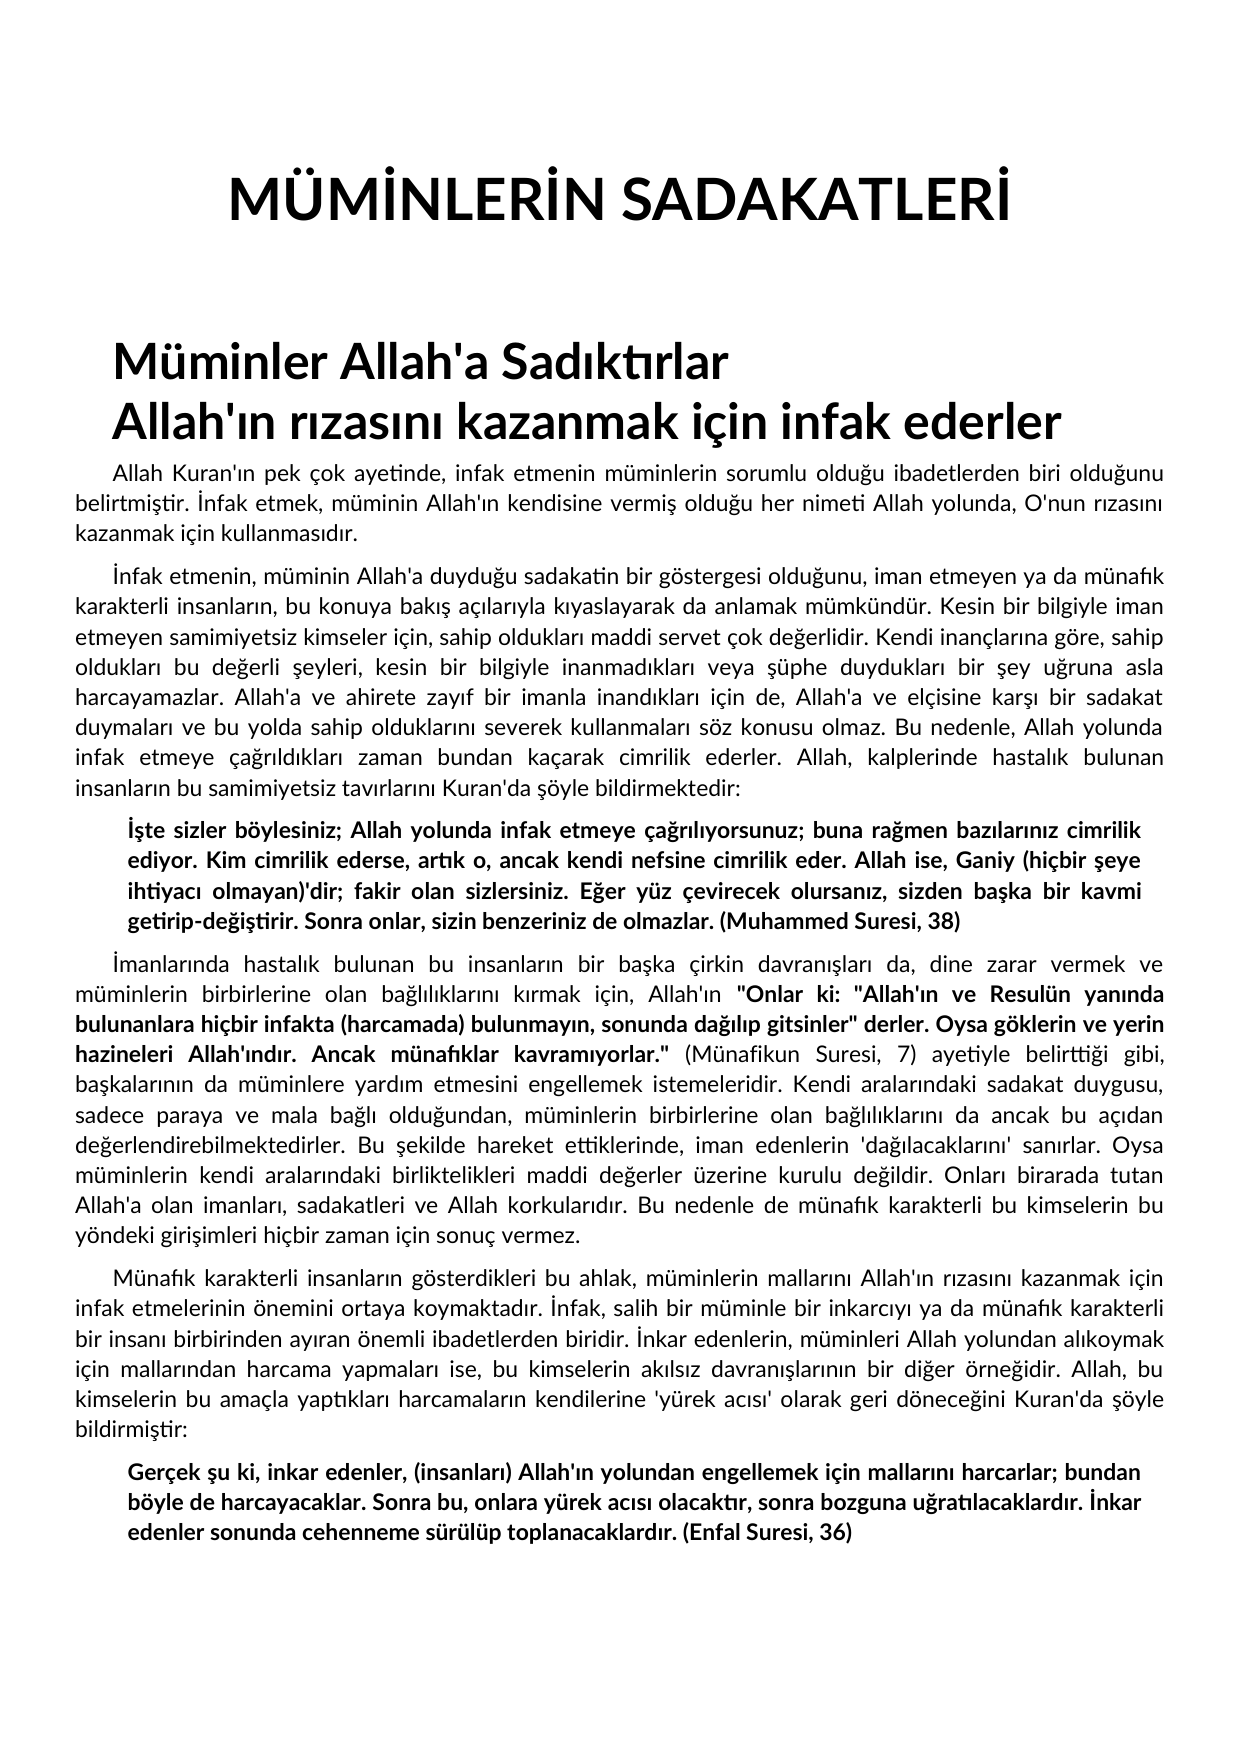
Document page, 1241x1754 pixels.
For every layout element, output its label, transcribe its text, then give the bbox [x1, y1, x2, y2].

subtitle Müminler Allah'a Sadıktırlar Allah'ın rızasını kazanmak için infak ederler [112, 330, 1165, 450]
text İşte sizler böylesiniz; Allah yolunda infak etmeye çağrılıyorsunuz; buna rağmen bazılarınız cimrilik ediyor. Kim cimrilik ederse, artık o, ancak kendi nefsine cimrilik eder. Allah ise, Ganiy (hiçbir şeye ihtiyacı olmayan)'dir; fakir olan sizlersiniz. Eğer yüz çevirecek olursanız, sizden başka bir kavmi getirip-değiştirir. Sonra onlar, sizin benzeriniz de olmazlar. (Muhammed Suresi, 38) [127, 816, 1143, 934]
text İnfak etmenin, müminin Allah'a duyduğu sadakatin bir göstergesi olduğunu, iman etmeyen ya da münafık karakterli insanların, bu konuya bakış açılarıyla kıyaslayarak da anlamak mümkündür. Kesin bir bilgiyle iman etmeyen samimiyetsiz kimseler için, sahip oldukları maddi servet çok değerlidir. Kendi inançlarına göre, sahip oldukları bu değerli şeyleri, kesin bir bilgiyle inanmadıkları veya şüphe duydukları bir şey uğruna asla harcayamazlar. Allah'a ve ahirete zayıf bir imanla inandıkları için de, Allah'a ve elçisine karşı bir sadakat duymaları ve bu yolda sahip olduklarını severek kullanmaları söz konusu olmaz. Bu nedenle, Allah yolunda infak etmeye çağrıldıkları zaman bundan kaçarak cimrilik ederler. Allah, kalplerinde hastalık bulunan insanların bu samimiyetsiz tavırlarını Kuran'da şöyle bildirmektedir: [75, 562, 1165, 801]
text Gerçek şu ki, inkar edenler, (insanları) Allah'ın yolundan engellemek için mallarını harcarlar; bundan böyle de harcayacaklar. Sonra bu, onlara yürek acısı olacaktır, sonra bozguna uğratılacaklardır. İnkar edenler sonunda cehenneme sürülüp toplanacaklardır. (Enfal Suresi, 36) [127, 1458, 1143, 1546]
text Allah Kuran'ın pek çok ayetinde, infak etmenin müminlerin sorumlu olduğu ibadetlerden biri olduğunu belirtmiştir. İnfak etmek, müminin Allah'ın kendisine vermiş olduğu her nimeti Allah yolunda, O'nun rızasını kazanmak için kullanmasıdır. [75, 459, 1165, 547]
text İmanlarında hastalık bulunan bu insanların bir başka çirkin davranışları da, dine zarar vermek ve müminlerin birbirlerine olan bağlılıklarını kırmak için, Allah'ın "Onlar ki: "Allah'ın ve Resulün yanında bulunanlara hiçbir infakta (harcamada) bulunmayın, sonunda dağılıp gitsinler" derler. Oysa göklerin ve yerin hazineleri Allah'ındır. Ancak münafıklar kavramıyorlar." (Münafikun Suresi, 7) ayetiyle belirttiği gibi, başkalarının da müminlere yardım etmesini engellemek istemeleridir. Kendi aralarındaki sadakat duygusu, sadece paraya ve mala bağlı olduğundan, müminlerin birbirlerine olan bağlılıklarını da ancak bu açıdan değerlendirebilmektedirler. Bu şekilde hareket ettiklerinde, iman edenlerin 'dağılacaklarını' sanırlar. Oysa müminlerin kendi aralarındaki birliktelikleri maddi değerler üzerine kurulu değildir. Onları birarada tutan Allah'a olan imanları, sadakatleri ve Allah korkularıdır. Bu nedenle de münafık karakterli bu kimselerin bu yöndeki girişimleri hiçbir zaman için sonuç vermez. [75, 949, 1165, 1249]
text Münafık karakterli insanların gösterdikleri bu ahlak, müminlerin mallarını Allah'ın rızasını kazanmak için infak etmelerinin önemini ortaya koymaktadır. İnfak, salih bir müminle bir inkarcıyı ya da münafık karakterli bir insanı birbirinden ayıran önemli ibadetlerden biridir. İnkar edenlerin, müminleri Allah yolundan alıkoymak için mallarından harcama yapmaları ise, bu kimselerin akılsız davranışlarının bir diğer örneğidir. Allah, bu kimselerin bu amaçla yaptıkları harcamaların kendilerine 'yürek acısı' olarak geri döneceğini Kuran'da şöyle bildirmiştir: [75, 1264, 1165, 1442]
subtitle MÜMİNLERİN SADAKATLERİ [75, 162, 1165, 232]
